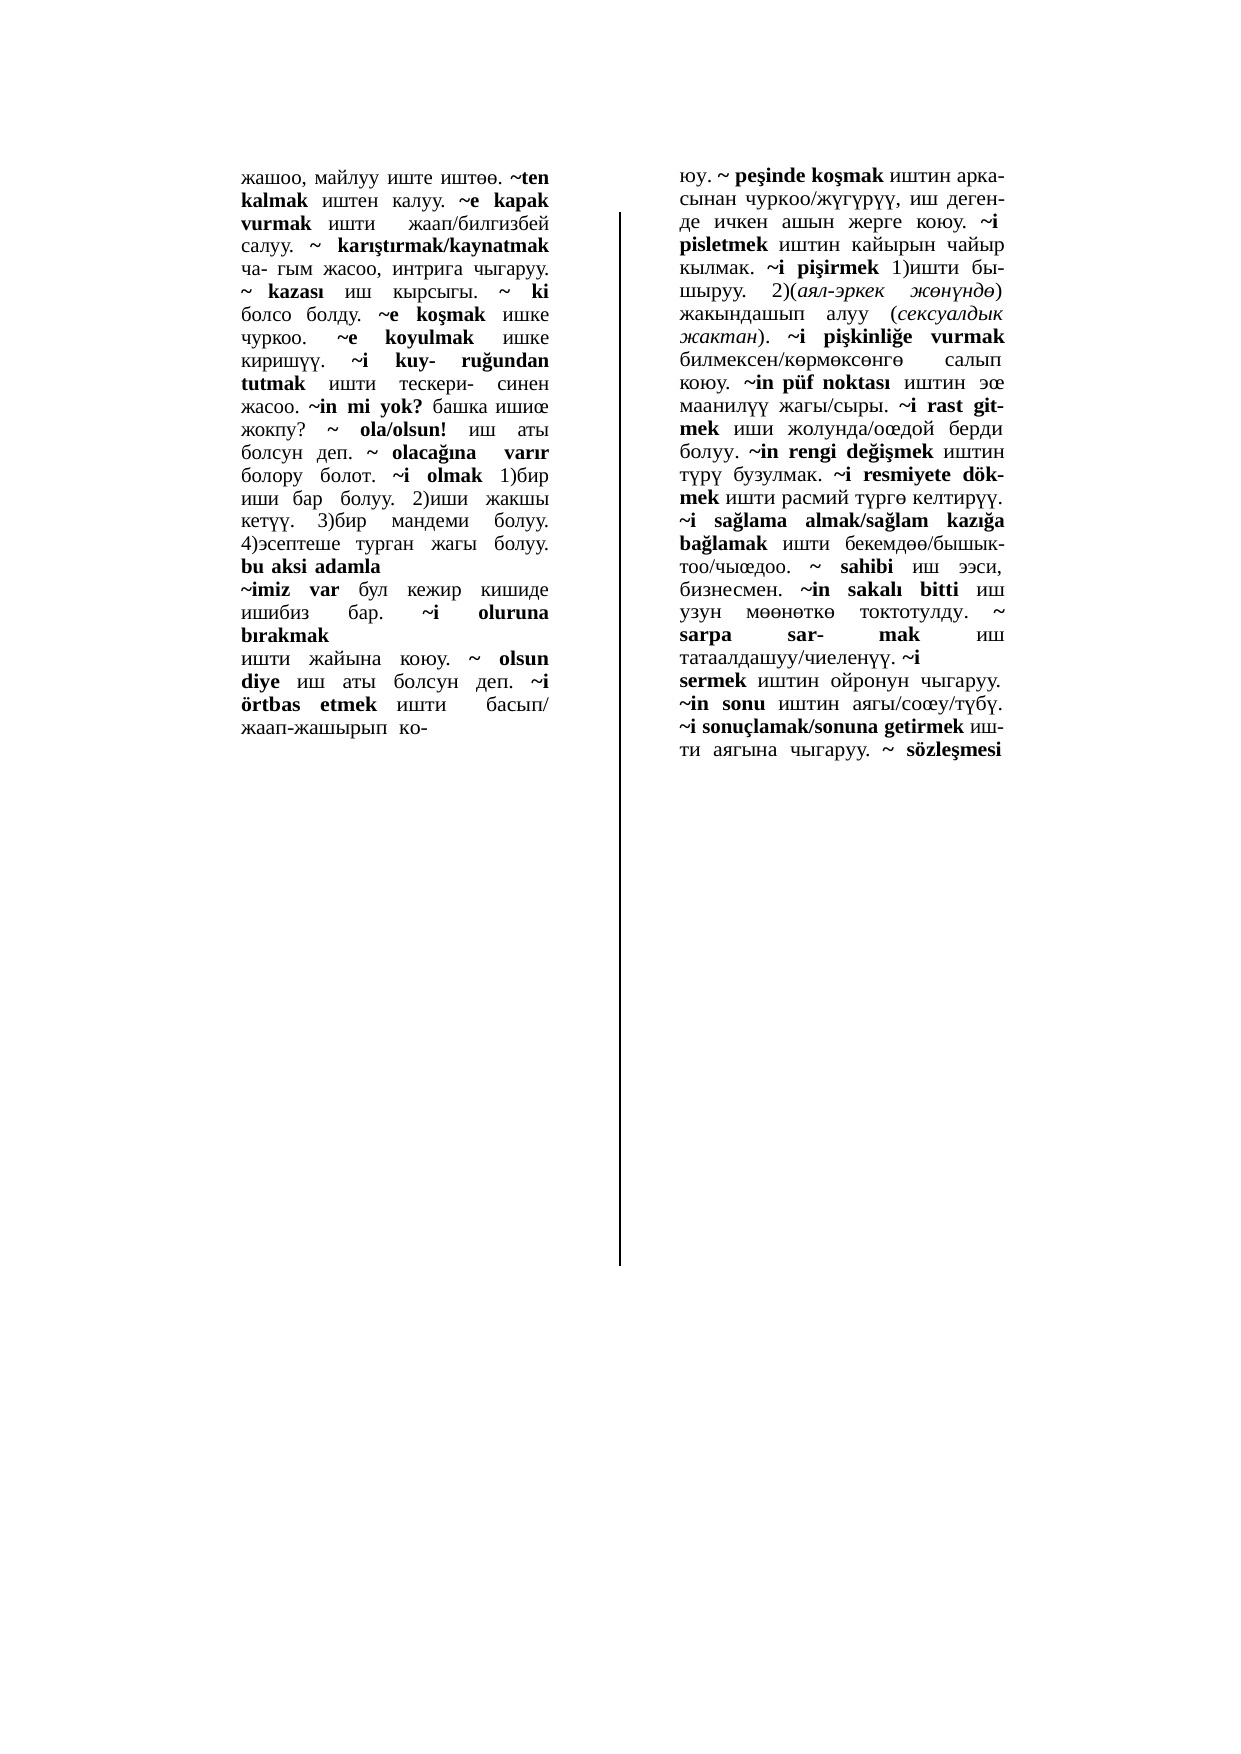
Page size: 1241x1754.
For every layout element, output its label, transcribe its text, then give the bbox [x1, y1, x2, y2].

text ти аягына чыгаруу. ~ sözleşmesi [679, 738, 1004, 761]
text юу. ~ peşinde koşmak иштин арка- сынан чуркоо/жүгүрүү, иш деген- де ичкен ашын жерге коюу. ~i [679, 164, 1005, 233]
text болуу. ~in rengi değişmek иштин түрү бузулмак. ~i resmiyete dök- mek ишти расмий түргө келтирүү. [679, 440, 1005, 509]
text ~i sağlama almak/sağlam kazığa bağlamak ишти бекемдөө/бышык- тоо/чыœдоо. ~ sahibi иш ээси, [679, 509, 1005, 578]
text ~in sonu иштин аягы/соœу/түбү. [679, 692, 1005, 715]
text sermek иштин ойронун чыгаруу. [679, 669, 1005, 692]
text жакындашып алуу (сексуалдык жактан). ~i pişkinliğe vurmak билмексен/көрмөксөнгө салып [679, 302, 1005, 371]
text ишти жайына коюу. ~ olsun diye иш аты болсун деп. ~i örtbas etmek ишти басып/ жаап-жашырып ко- [241, 647, 549, 739]
text жашоо, майлуу иште иштөө. ~ten kalmak иштен калуу. ~e kapak vurmak ишти жаап/билгизбей салуу. ~ karıştırmak/kaynatmak ча- гым жасоо, интрига чыгаруу. ~ kazası иш кырсыгы. ~ ki болсо болду. ~e koşmak ишке чуркоо. ~e koyulmak ишке киришүү. ~i kuy- ruğundan tutmak ишти тескери- синен жасоо. ~in mi yok? башка ишиœ жокпу? ~ ola/olsun! иш аты болсун деп. ~ olacağına varır болору болот. ~i olmak 1)бир иши бар болуу. 2)иши жакшы кетүү. 3)бир мандеми болуу. 4)эсептеше турган жагы болуу. bu aksi adamla [241, 164, 549, 578]
text ~i sonuçlamak/sonuna getirmek иш- [679, 715, 1005, 738]
text ~imiz var бул кежир кишиде ишибиз бар. ~i oluruna bırakmak [241, 578, 549, 647]
text pisletmek иштин кайырын чайыр кылмак. ~i pişirmek 1)ишти бы- шыруу. 2)(аял-эркек жөнүндө) [679, 233, 1005, 302]
text бизнесмен. ~in sakalı bitti иш узун мөөнөткө токтотулду. ~ sarpa sar- mak иш татаалдашуу/чиеленүү. ~i [679, 578, 1005, 669]
text коюу. ~in püf nоktası иштин эœ маанилүү жагы/сыры. ~i rast git- mek иши жолунда/оœдой берди [679, 371, 1005, 440]
